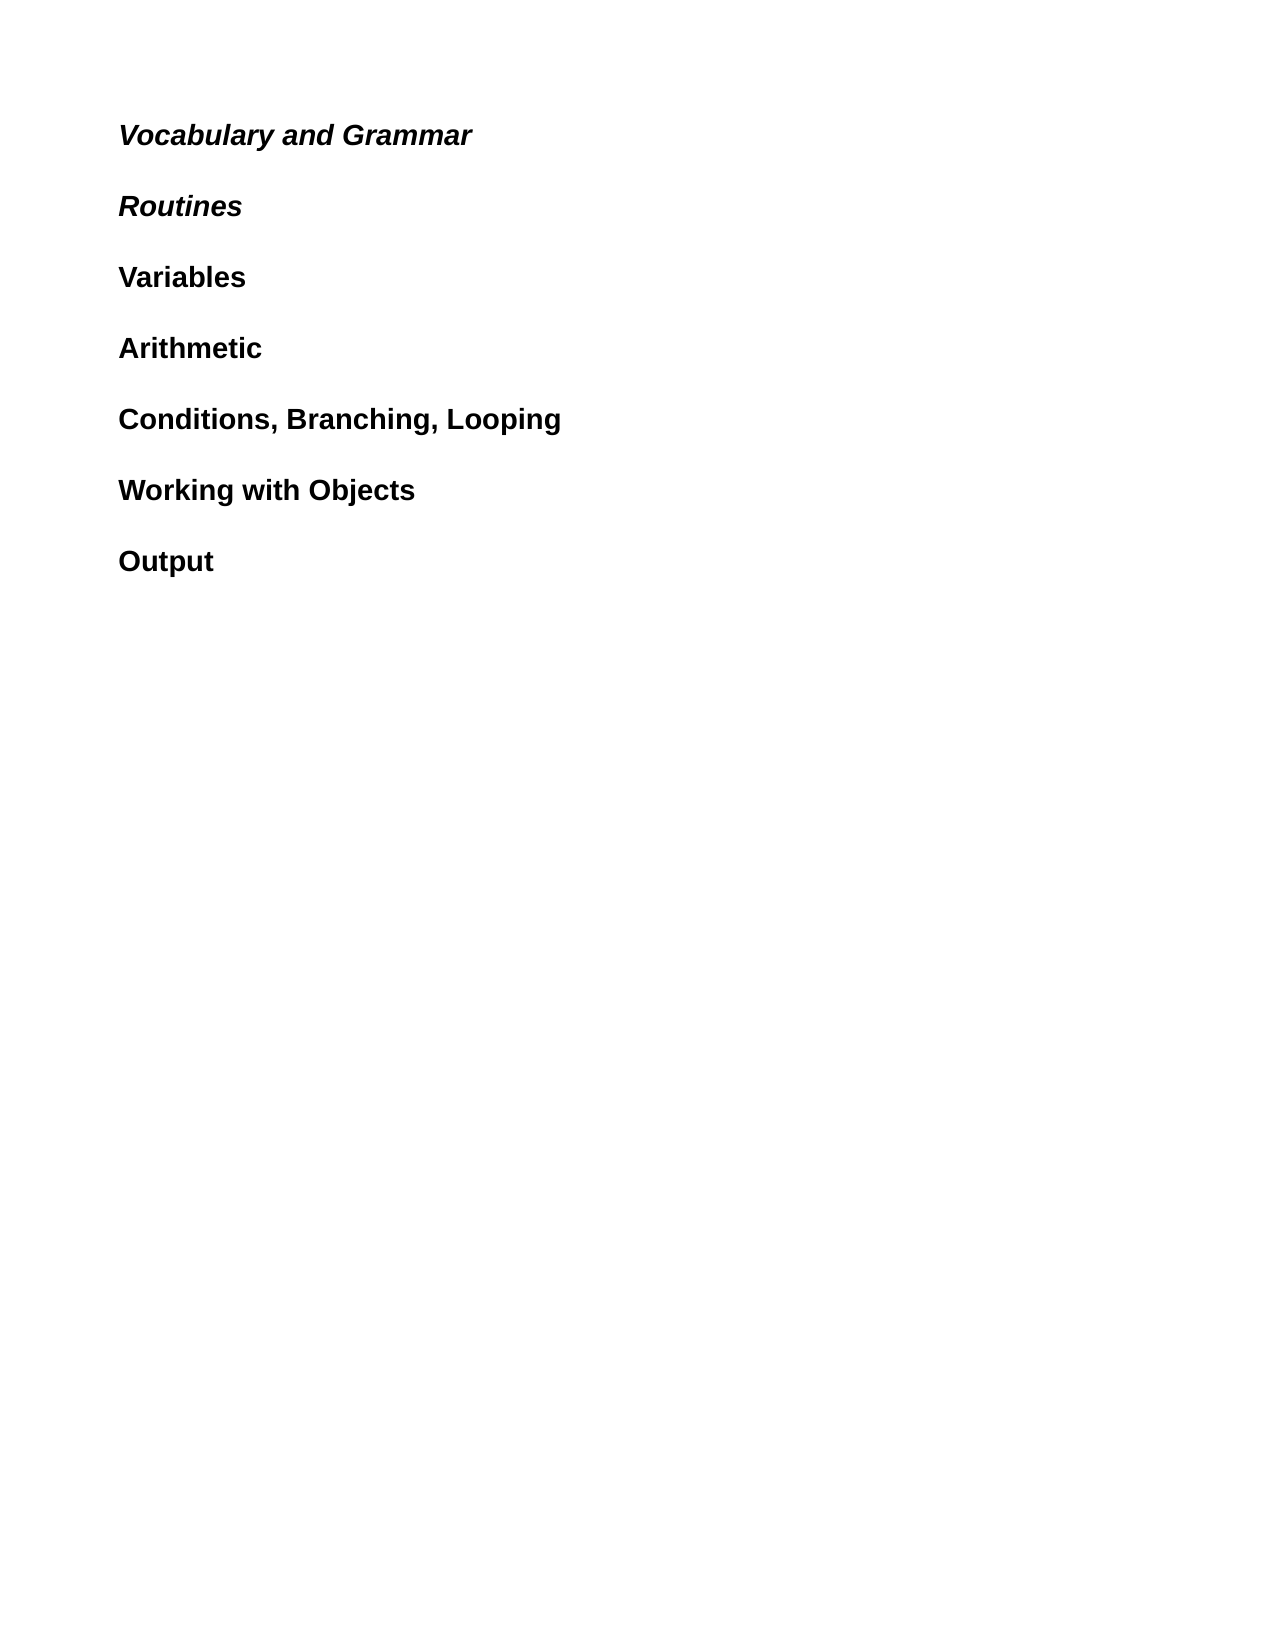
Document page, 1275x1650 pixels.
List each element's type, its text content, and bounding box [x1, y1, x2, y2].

subtitle Working with Objects [118, 473, 1157, 507]
subtitle Output [118, 544, 1157, 578]
subtitle Variables [118, 260, 1157, 294]
subtitle Routines [118, 189, 1157, 223]
subtitle Arithmetic [118, 331, 1157, 365]
subtitle Vocabulary and Grammar [118, 118, 1157, 152]
subtitle Conditions, Branching, Looping [118, 402, 1157, 436]
